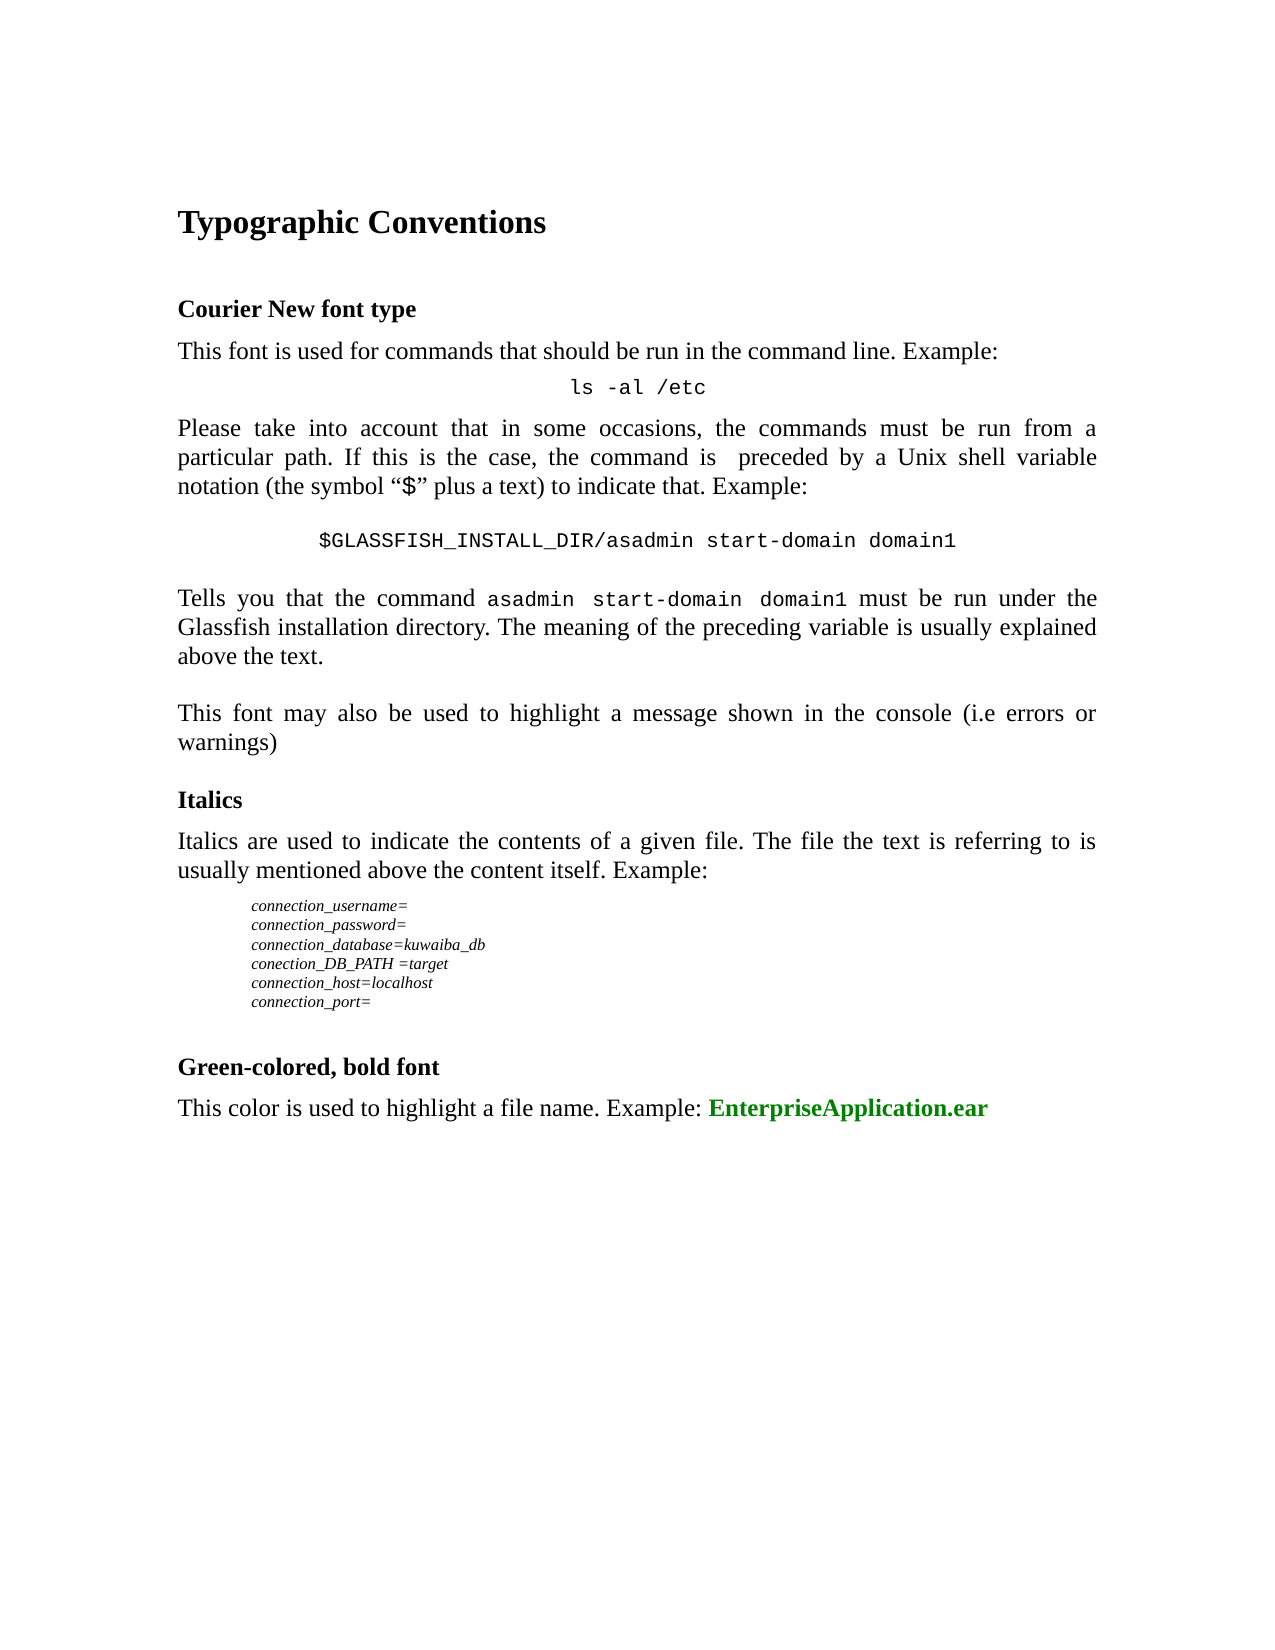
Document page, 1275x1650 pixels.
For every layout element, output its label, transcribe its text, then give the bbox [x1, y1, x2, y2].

text ls -al /etc [177, 377, 1098, 401]
text $GLASSFISH_INSTALL_DIR/asadmin start-domain domain1 [177, 530, 1098, 554]
text This font is used for commands that should be run in the command line. Example: [177, 336, 1098, 364]
text connection_port= [251, 992, 1098, 1011]
subtitle Typographic Conventions [177, 202, 1098, 241]
text Please take into account that in some occasions, the commands must be run from a particular path. If this is the case, the command is preceded by a Unix shell variable notation (the symbol “$” plus a text) to indicate that. Example: [177, 413, 1098, 502]
text connection_username= [251, 896, 1098, 915]
text Italics are used to indicate the contents of a given file. The file the text is referring to is usually mentioned above the content itself. Example: [177, 826, 1098, 883]
text This color is used to highlight a file name. Example: EnterpriseApplication.ear [177, 1093, 1098, 1122]
text connection_host=localhost [251, 973, 1098, 992]
text Courier New font type [177, 294, 1098, 323]
text conection_DB_PATH =target [251, 953, 1098, 973]
text Tells you that the command asadmin start-domain domain1 must be run under the Glassfish installation directory. The meaning of the preceding variable is usually explained above the text. [177, 583, 1098, 670]
text connection_password= [251, 915, 1098, 934]
text Italics [177, 785, 1098, 813]
text Green-colored, bold font [177, 1052, 1098, 1081]
text This font may also be used to highlight a message shown in the console (i.e errors or warnings) [177, 698, 1098, 756]
text connection_database=kuwaiba_db [251, 934, 1098, 953]
